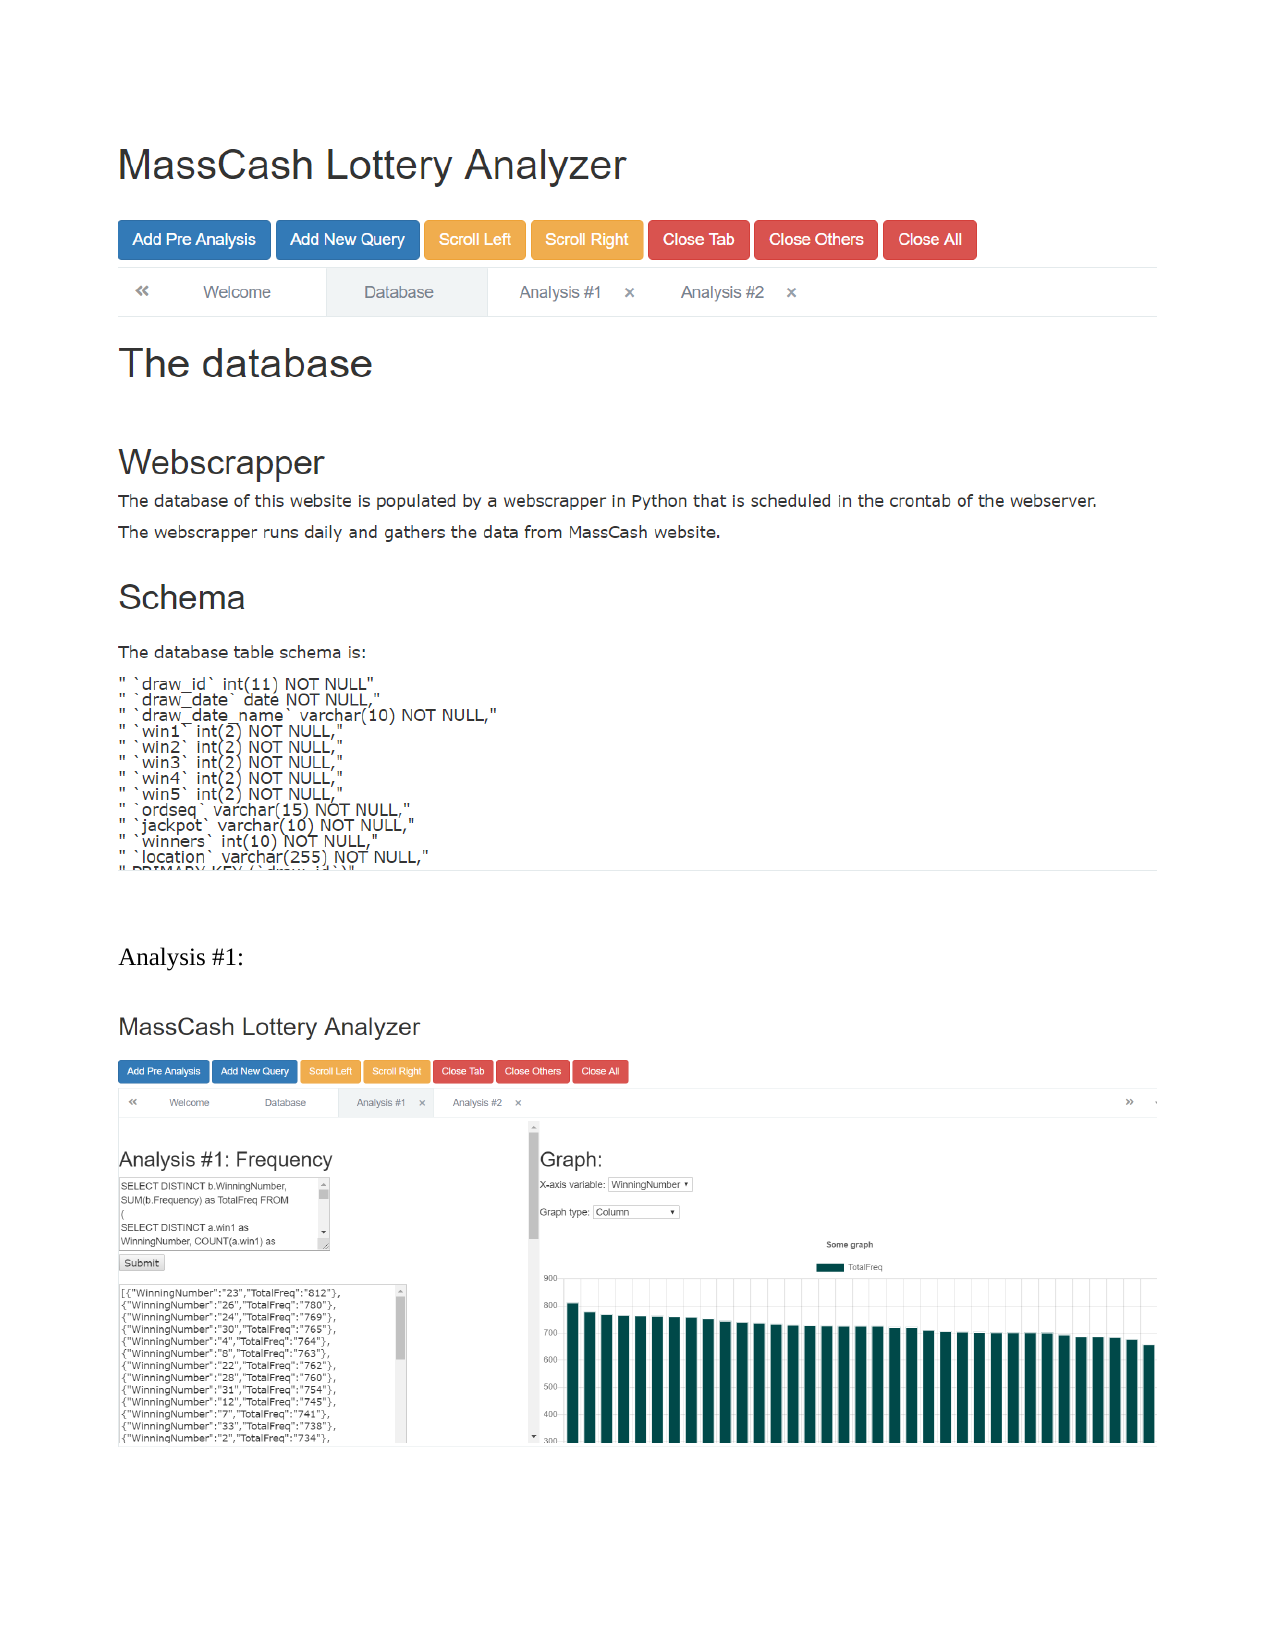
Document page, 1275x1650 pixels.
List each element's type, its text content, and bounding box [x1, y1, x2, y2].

text Analysis #1: [118, 942, 1157, 971]
picture [118, 1000, 1157, 1475]
picture [118, 118, 1157, 914]
